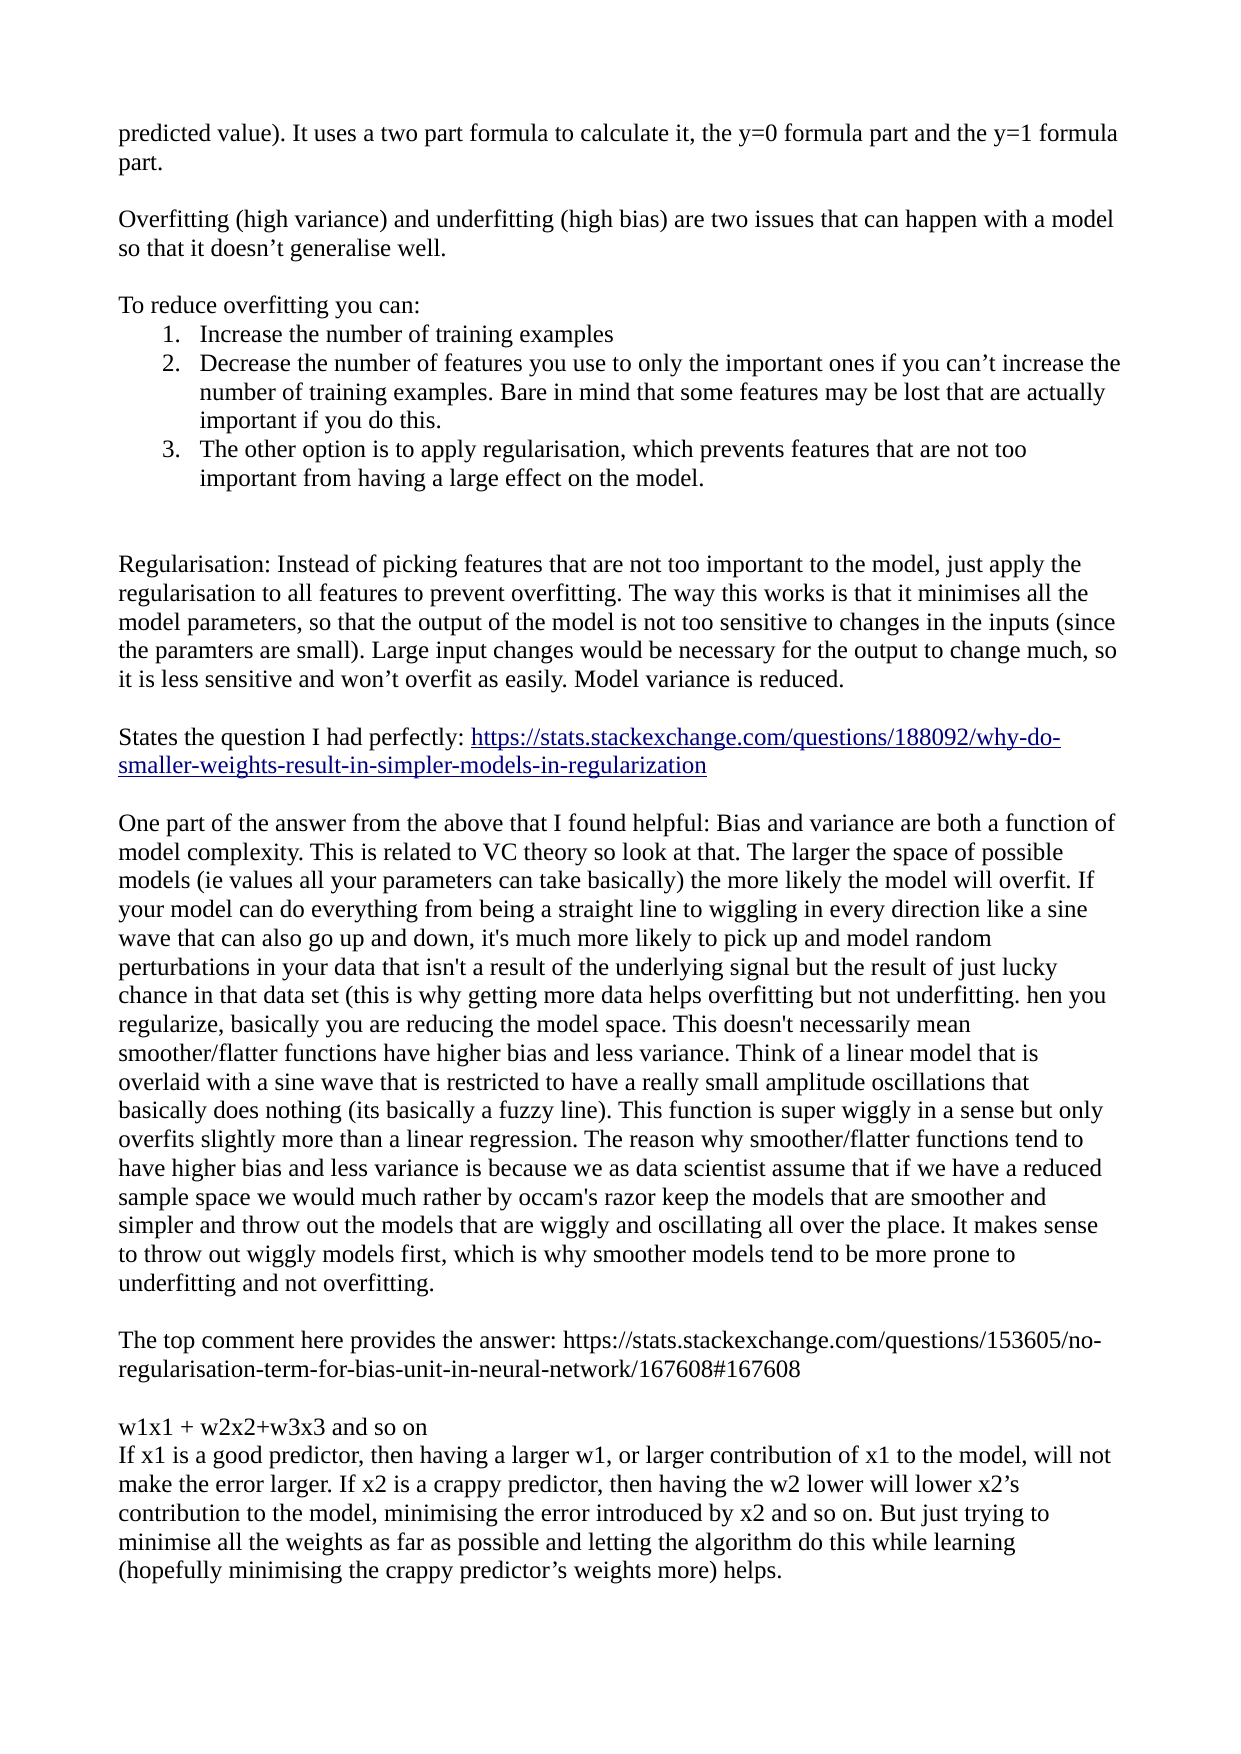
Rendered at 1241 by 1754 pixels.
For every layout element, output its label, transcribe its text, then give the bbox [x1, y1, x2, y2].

text If x1 is a good predictor, then having a larger w1, or larger contribution of x1 to the model, will not make the error larger. If x2 is a crappy predictor, then having the w2 lower will lower x2’s contribution to the model, minimising the error introduced by x2 and so on. But just trying to minimise all the weights as far as possible and letting the algorithm do this while learning (hopefully minimising the crappy predictor’s weights more) helps. [118, 1441, 1122, 1584]
text The top comment here provides the answer: https://stats.stackexchange.com/questions/153605/no-regularisation-term-for-bias-unit-in-neural-network/167608#167608 [118, 1326, 1122, 1383]
text States the question I had perfectly: https://stats.stackexchange.com/questions/188092/why-do-smaller-weights-result-in-simpler-models-in-regularization [118, 722, 1122, 779]
text predicted value). It uses a two part formula to calculate it, the y=0 formula part and the y=1 formula part. [118, 118, 1122, 176]
text One part of the answer from the above that I found helpful: Bias and variance are both a function of model complexity. This is related to VC theory so look at that. The larger the space of possible models (ie values all your parameters can take basically) the more likely the model will overfit. If your model can do everything from being a straight line to wiggling in every direction like a sine wave that can also go up and down, it's much more likely to pick up and model random perturbations in your data that isn't a result of the underlying signal but the result of just lucky chance in that data set (this is why getting more data helps overfitting but not underfitting. hen you regularize, basically you are reducing the model space. This doesn't necessarily mean smoother/flatter functions have higher bias and less variance. Think of a linear model that is overlaid with a sine wave that is restricted to have a really small amplitude oscillations that basically does nothing (its basically a fuzzy line). This function is super wiggly in a sense but only overfits slightly more than a linear regression. The reason why smoother/flatter functions tend to have higher bias and less variance is because we as data scientist assume that if we have a reduced sample space we would much rather by occam's razor keep the models that are smoother and simpler and throw out the models that are wiggly and oscillating all over the place. It makes sense to throw out wiggly models first, which is why smoother models tend to be more prone to underfitting and not overfitting. [118, 808, 1122, 1297]
list Increase the number of training examples [162, 319, 1122, 348]
text Regularisation: Instead of picking features that are not too important to the model, just apply the regularisation to all features to prevent overfitting. The way this works is that it minimises all the model parameters, so that the output of the model is not too sensitive to changes in the inputs (since the paramters are small). Large input changes would be necessary for the output to change much, so it is less sensitive and won’t overfit as easily. Model variance is reduced. [118, 549, 1122, 693]
text Overfitting (high variance) and underfitting (high bias) are two issues that can happen with a model so that it doesn’t generalise well. [118, 204, 1122, 262]
text To reduce overfitting you can: [118, 291, 1122, 319]
list Decrease the number of features you use to only the important ones if you can’t increase the number of training examples. Bare in mind that some features may be lost that are actually important if you do this. [162, 348, 1122, 434]
list The other option is to apply regularisation, which prevents features that are not too important from having a large effect on the model. [162, 434, 1122, 492]
text w1x1 + w2x2+w3x3 and so on [118, 1412, 1122, 1441]
